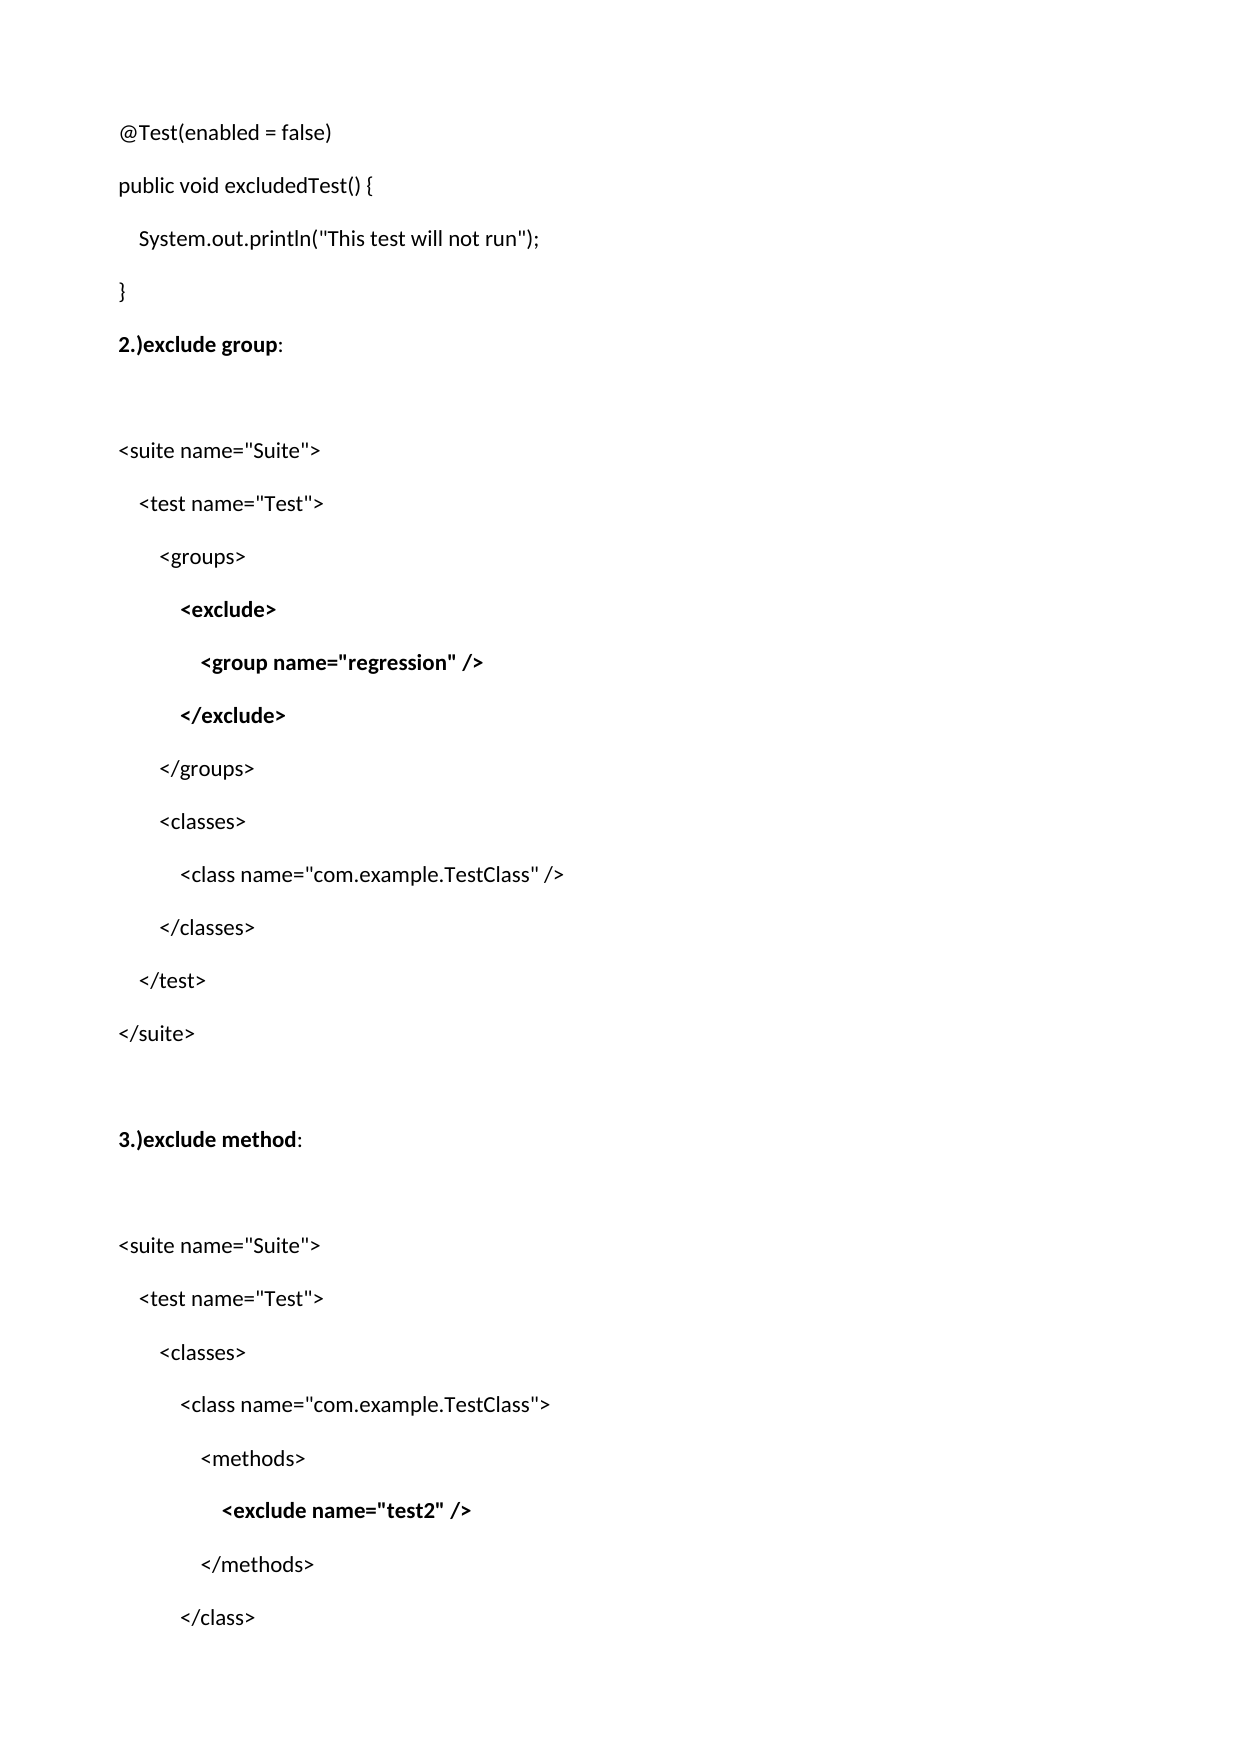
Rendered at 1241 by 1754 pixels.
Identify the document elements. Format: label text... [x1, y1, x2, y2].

text <exclude name="test2" /> [118, 1497, 1122, 1525]
text <classes> [118, 807, 1122, 835]
text <class name="com.example.TestClass"> [118, 1391, 1122, 1419]
text </classes> [118, 913, 1122, 941]
text <class name="com.example.TestClass" /> [118, 860, 1122, 888]
text 3.)exclude method: [118, 1126, 1122, 1153]
text </suite> [118, 1019, 1122, 1047]
text <test name="Test"> [118, 1284, 1122, 1313]
text <groups> [118, 542, 1122, 570]
text System.out.println("This test will not run"); [118, 224, 1122, 252]
text <group name="regression" /> [118, 648, 1122, 676]
text <exclude> [118, 595, 1122, 623]
text </test> [118, 966, 1122, 994]
text </groups> [118, 754, 1122, 782]
text <test name="Test"> [118, 489, 1122, 517]
text @Test(enabled = false) [118, 118, 1122, 146]
text } [118, 277, 1122, 305]
text </exclude> [118, 701, 1122, 729]
text 2.)exclude group: [118, 330, 1122, 358]
text <suite name="Suite"> [118, 1232, 1122, 1259]
text <classes> [118, 1338, 1122, 1366]
text </methods> [118, 1550, 1122, 1578]
text <suite name="Suite"> [118, 436, 1122, 464]
text </class> [118, 1603, 1122, 1631]
text public void excludedTest() { [118, 171, 1122, 199]
text <methods> [118, 1444, 1122, 1472]
